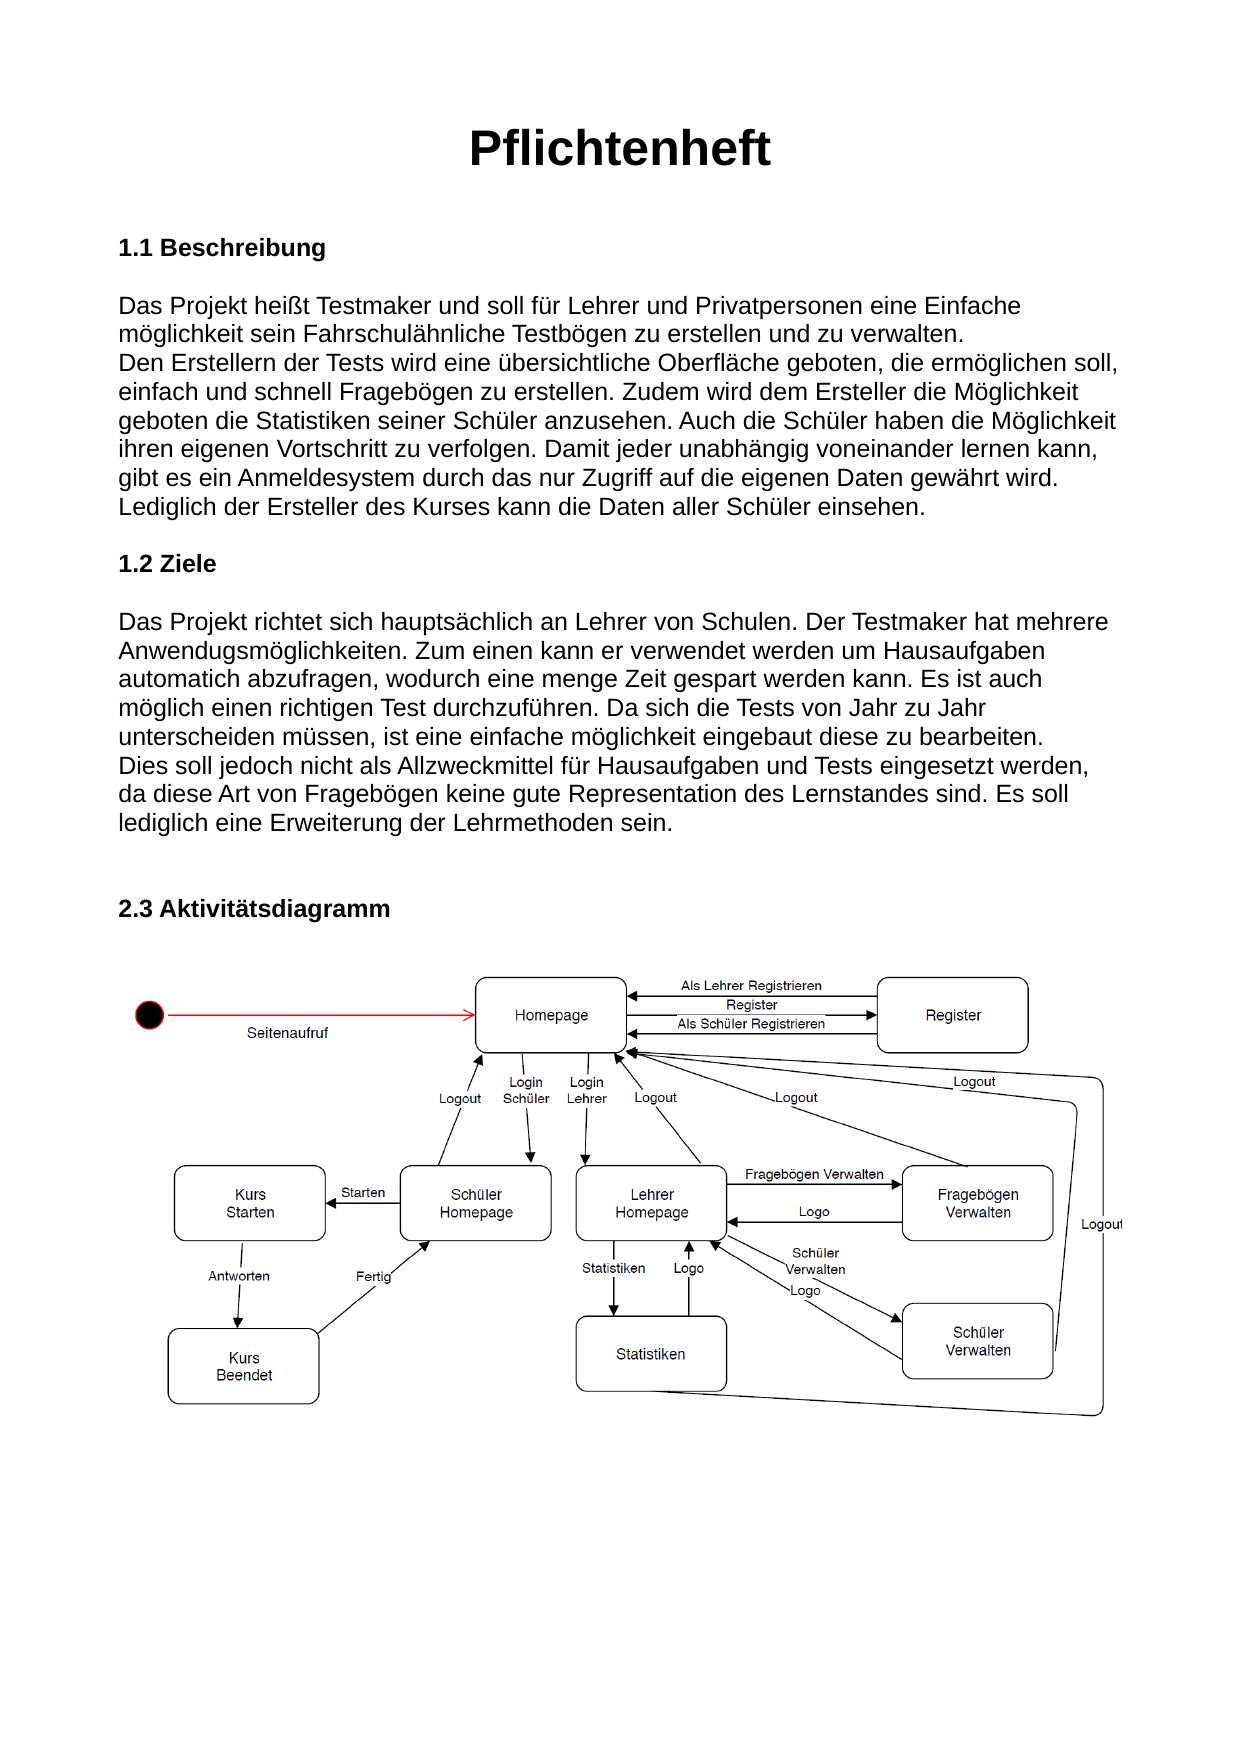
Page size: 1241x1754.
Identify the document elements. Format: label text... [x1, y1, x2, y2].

text Dies soll jedoch nicht als Allzweckmittel für Hausaufgaben und Tests eingesetzt werden, da diese Art von Fragebögen keine gute Representation des Lernstandes sind. Es soll lediglich eine Erweiterung der Lehrmethoden sein. [118, 751, 1122, 837]
picture [118, 923, 1123, 1480]
text Den Erstellern der Tests wird eine übersichtliche Oberfläche geboten, die ermöglichen soll, einfach und schnell Fragebögen zu erstellen. Zudem wird dem Ersteller die Möglichkeit geboten die Statistiken seiner Schüler anzusehen. Auch die Schüler haben die Möglichkeit ihren eigenen Vortschritt zu verfolgen. Damit jeder unabhängig voneinander lernen kann, gibt es ein Anmeldesystem durch das nur Zugriff auf die eigenen Daten gewährt wird. Lediglich der Ersteller des Kurses kann die Daten aller Schüler einsehen. [118, 348, 1122, 521]
text 1.1 Beschreibung [118, 233, 1122, 262]
text 2.3 Aktivitätsdiagramm [118, 894, 1122, 923]
text Das Projekt heißt Testmaker und soll für Lehrer und Privatpersonen eine Einfache möglichkeit sein Fahrschulähnliche Testbögen zu erstellen und zu verwalten. [118, 291, 1122, 348]
text Pflichtenheft [118, 118, 1122, 176]
text Das Projekt richtet sich hauptsächlich an Lehrer von Schulen. Der Testmaker hat mehrere Anwendugsmöglichkeiten. Zum einen kann er verwendet werden um Hausaufgaben automatich abzufragen, wodurch eine menge Zeit gespart werden kann. Es ist auch möglich einen richtigen Test durchzuführen. Da sich die Tests von Jahr zu Jahr unterscheiden müssen, ist eine einfache möglichkeit eingebaut diese zu bearbeiten. [118, 607, 1122, 751]
text 1.2 Ziele [118, 549, 1122, 578]
